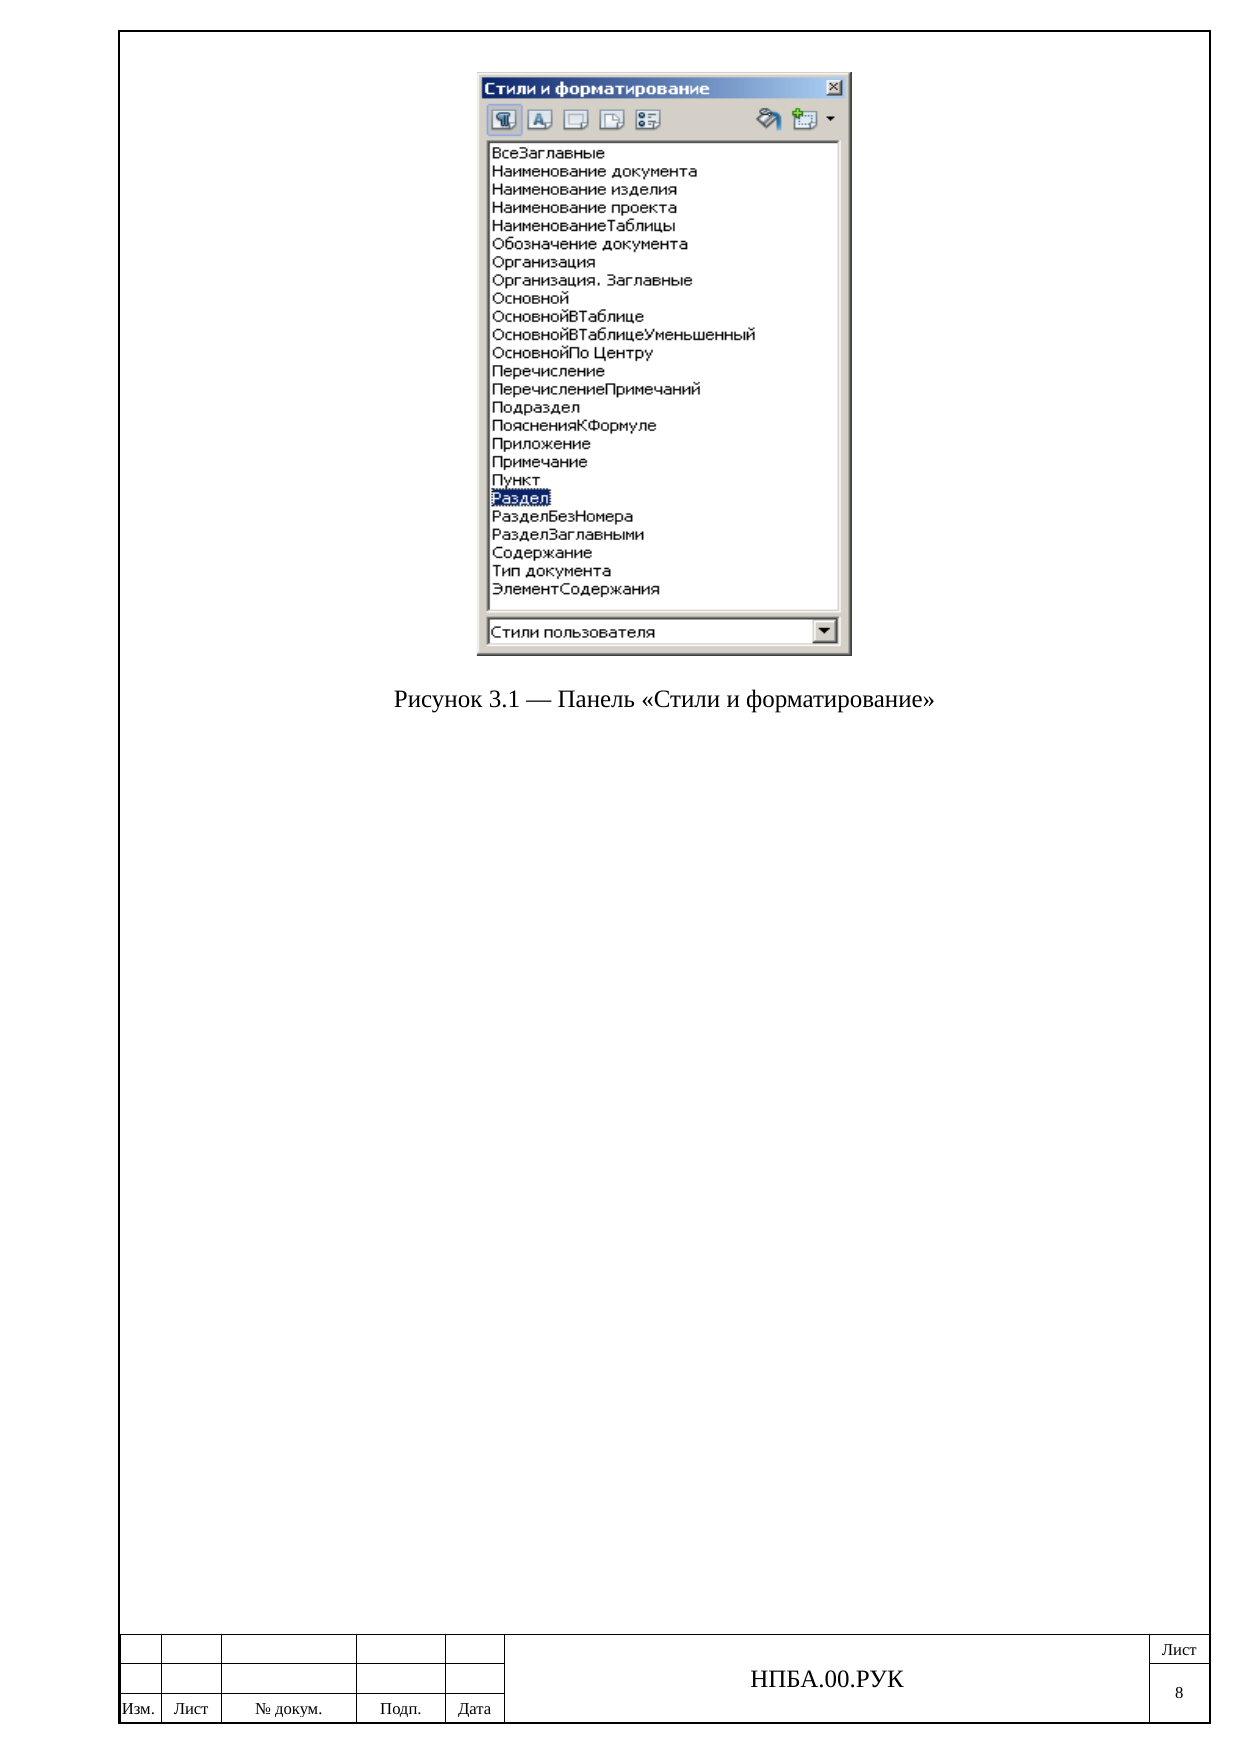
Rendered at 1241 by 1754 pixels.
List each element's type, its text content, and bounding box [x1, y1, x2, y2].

picture [476, 72, 852, 656]
table_cell Рисунок 3.1 — Панель «Стили и форматирование» [120, 684, 1209, 713]
table_header [120, 73, 1209, 684]
